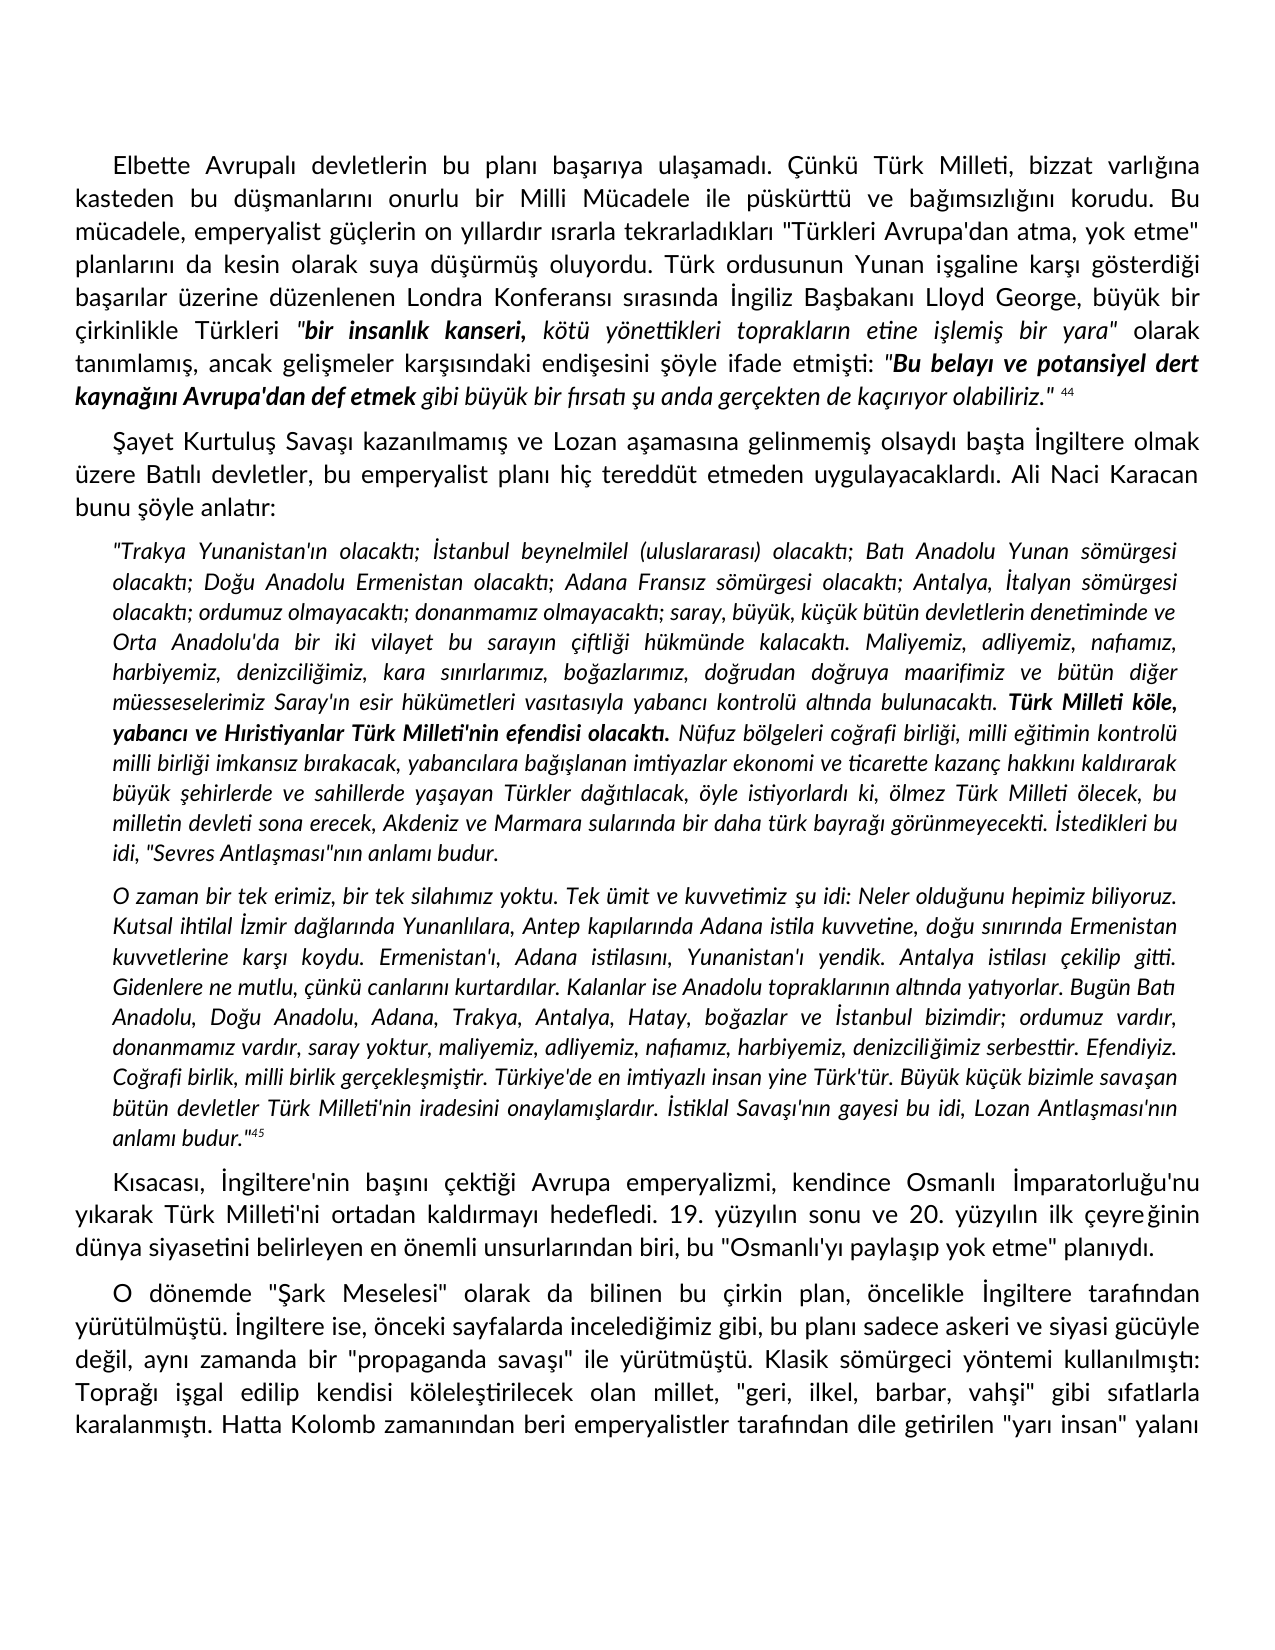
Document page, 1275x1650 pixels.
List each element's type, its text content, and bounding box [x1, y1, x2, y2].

text Kısacası, İngiltere'nin başını çektiği Avrupa emperyalizmi, kendince Osmanlı İmparatorluğu'nu yıkarak Türk Milleti'ni ortadan kaldırmayı hedefledi. 19. yüzyılın sonu ve 20. yüzyılın ilk çeyreğinin dünya siyasetini belirleyen en önemli unsurlarından biri, bu "Osmanlı'yı paylaşıp yok etme" planıydı. [75, 1166, 1200, 1262]
text O zaman bir tek erimiz, bir tek silahımız yoktu. Tek ümit ve kuvvetimiz şu idi: Neler olduğunu hepimiz biliyoruz. Kutsal ihtilal İzmir dağlarında Yunanlılara, Antep kapılarında Adana istila kuvvetine, doğu sınırında Ermenistan kuvvetlerine karşı koydu. Ermenistan'ı, Adana istilasını, Yunanistan'ı yendik. Antalya istilası çekilip gitti. Gidenlere ne mutlu, çünkü canlarını kurtardılar. Kalanlar ise Anadolu topraklarının altında yatıyorlar. Bugün Batı Anadolu, Doğu Anadolu, Adana, Trakya, Antalya, Hatay, boğazlar ve İstanbul bizimdir; ordumuz vardır, donanmamız vardır, saray yoktur, maliyemiz, adliyemiz, nafıamız, harbiyemiz, denizciliğimiz serbesttir. Efendiyiz. Coğrafi birlik, milli birlik gerçekleşmiştir. Türkiye'de en imtiyazlı insan yine Türk'tür. Büyük küçük bizimle savaşan bütün devletler Türk Milleti'nin iradesini onaylamışlardır. İstiklal Savaşı'nın gayesi bu idi, Lozan Antlaşması'nın anlamı budur."45 [112, 882, 1178, 1151]
text O dönemde "Şark Meselesi" olarak da bilinen bu çirkin plan, öncelikle İngiltere tarafından yürütülmüştü. İngiltere ise, önceki sayfalarda incelediğimiz gibi, bu planı sadece askeri ve siyasi gücüyle değil, aynı zamanda bir "propaganda savaşı" ile yürütmüştü. Klasik sömürgeci yöntemi kullanılmıştı: Toprağı işgal edilip kendisi köleleştirilecek olan millet, "geri, ilkel, barbar, vahşi" gibi sıfatlarla karalanmıştı. Hatta Kolomb zamanından beri emperyalistler tarafından dile getirilen "yarı insan" yalanı [75, 1277, 1200, 1439]
text "Trakya Yunanistan'ın olacaktı; İstanbul beynelmilel (uluslararası) olacaktı; Batı Anadolu Yunan sömürgesi olacaktı; Doğu Anadolu Ermenistan olacaktı; Adana Fransız sömürgesi olacaktı; Antalya, İtalyan sömürgesi olacaktı; ordumuz olmayacaktı; donanmamız olmayacaktı; saray, büyük, küçük bütün devletlerin denetiminde ve Orta Anadolu'da bir iki vilayet bu sarayın çiftliği hükmünde kalacaktı. Maliyemiz, adliyemiz, nafıamız, harbiyemiz, denizciliğimiz, kara sınırlarımız, boğazlarımız, doğrudan doğruya maarifimiz ve bütün diğer müesseselerimiz Saray'ın esir hükümetleri vasıtasıyla yabancı kontrolü altında bulunacaktı. Türk Milleti köle, yabancı ve Hıristiyanlar Türk Milleti'nin efendisi olacaktı. Nüfuz bölgeleri coğrafi birliği, milli eğitimin kontrolü milli birliği imkansız bırakacak, yabancılara bağışlanan imtiyazlar ekonomi ve ticarette kazanç hakkını kaldırarak büyük şehirlerde ve sahillerde yaşayan Türkler dağıtılacak, öyle istiyorlardı ki, ölmez Türk Milleti ölecek, bu milletin devleti sona erecek, Akdeniz ve Marmara sularında bir daha türk bayrağı görünmeyecekti. İstedikleri bu idi, "Sevres Antlaşması"nın anlamı budur. [112, 537, 1178, 867]
text Elbette Avrupalı devletlerin bu planı başarıya ulaşamadı. Çünkü Türk Milleti, bizzat varlığına kasteden bu düşmanlarını onurlu bir Milli Mücadele ile püskürttü ve bağımsızlığını korudu. Bu mücadele, emperyalist güçlerin on yıllardır ısrarla tekrarladıkları "Türkleri Avrupa'dan atma, yok etme" planlarını da kesin olarak suya düşürmüş oluyordu. Türk ordusunun Yunan işgaline karşı gösterdiği başarılar üzerine düzenlenen Londra Konferansı sırasında İngiliz Başbakanı Lloyd George, büyük bir çirkinlikle Türkleri "bir insanlık kanseri, kötü yönettikleri toprakların etine işlemiş bir yara" olarak tanımlamış, ancak gelişmeler karşısındaki endişesini şöyle ifade etmişti: "Bu belayı ve potansiyel dert kaynağını Avrupa'dan def etmek gibi büyük bir fırsatı şu anda gerçekten de kaçırıyor olabiliriz." 44 [75, 150, 1200, 410]
text Şayet Kurtuluş Savaşı kazanılmamış ve Lozan aşamasına gelinmemiş olsaydı başta İngiltere olmak üzere Batılı devletler, bu emperyalist planı hiç tereddüt etmeden uygulayacaklardı. Ali Naci Karacan bunu şöyle anlatır: [75, 426, 1200, 522]
